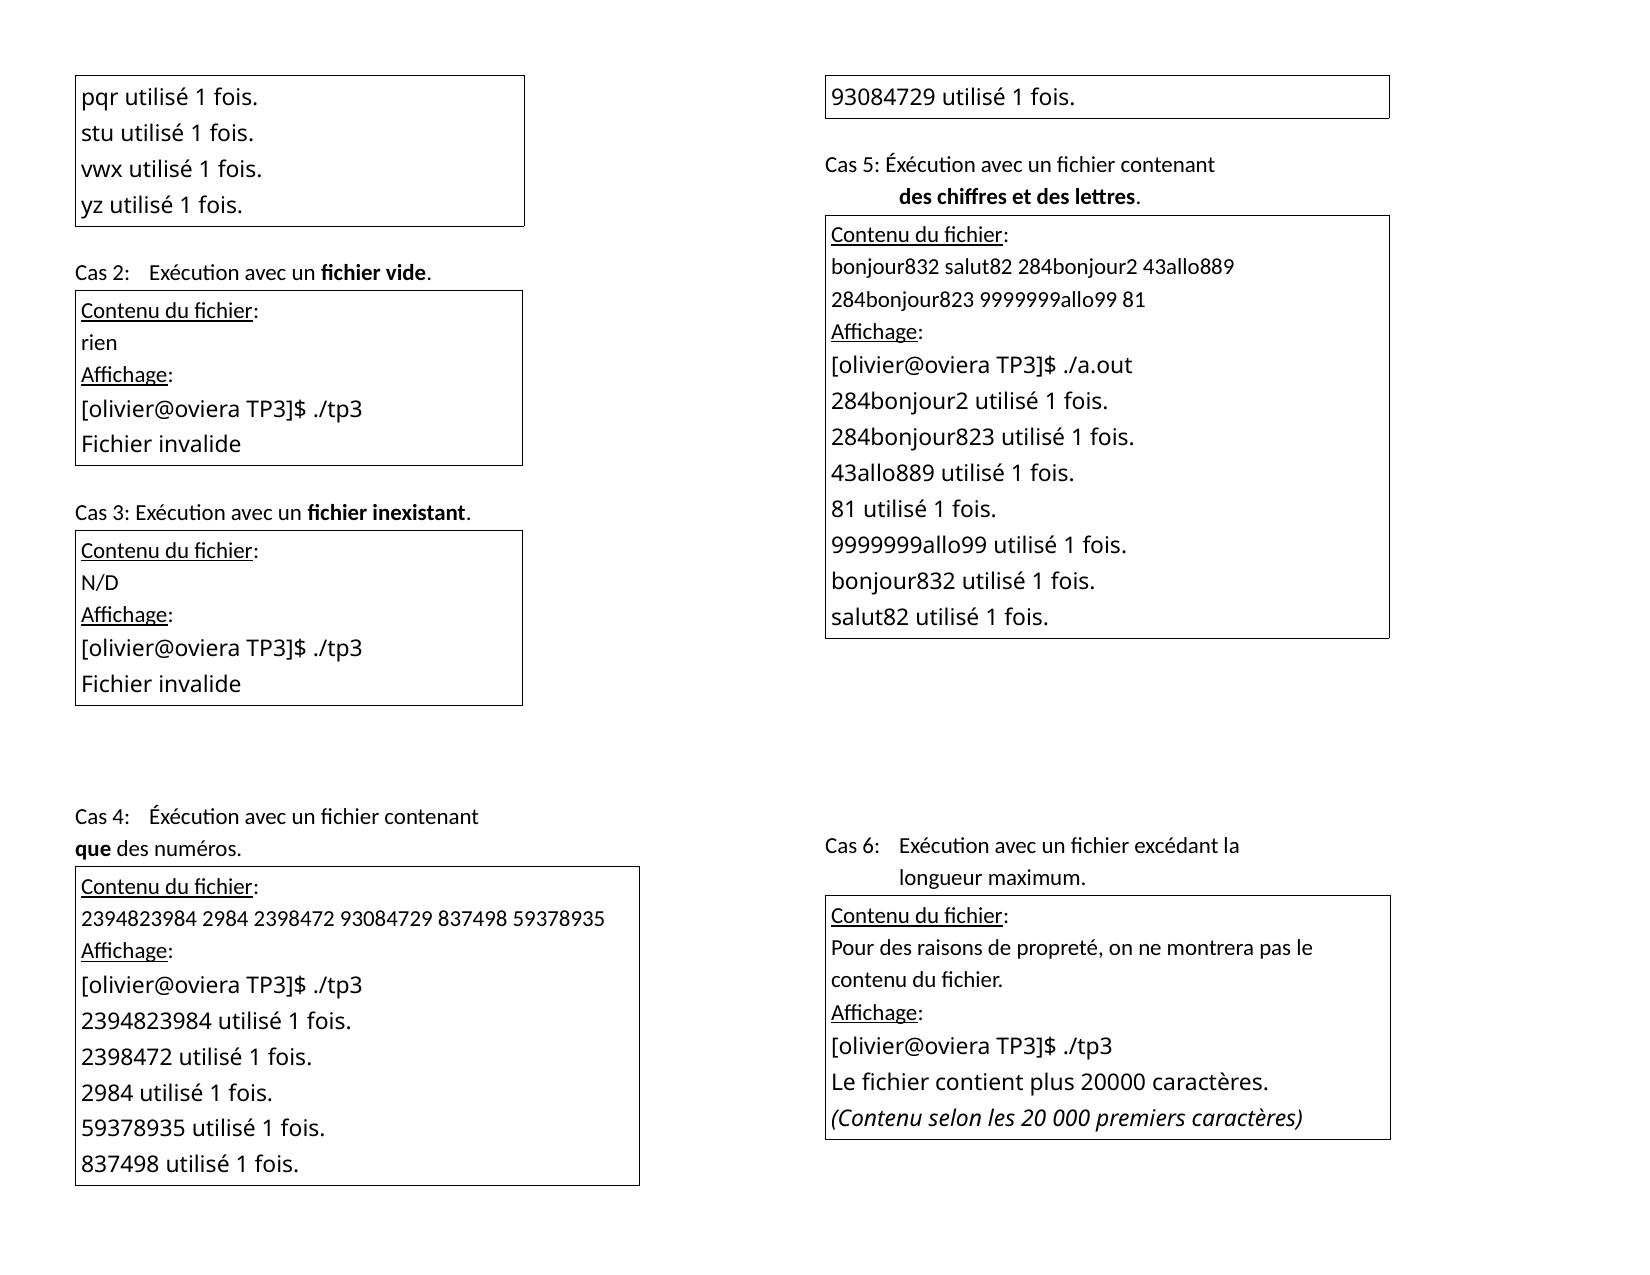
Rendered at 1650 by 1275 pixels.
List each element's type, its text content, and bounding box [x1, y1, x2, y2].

text Cas 5: Éxécution avec un fichier contenant [825, 150, 1575, 178]
table_header pqr utilisé 1 fois. stu utilisé 1 fois. vwx utilisé 1 fois. yz utilisé 1 fois. [76, 76, 524, 226]
table_header Contenu du fichier: N/D Affichage: [olivier@oviera TP3]$ ./tp3 Fichier invalide [76, 531, 522, 705]
table_header Contenu du fichier: bonjour832 salut82 284bonjour2 43allo889 284bonjour823 9999999allo99 81 Affichage: [olivier@oviera TP3]$ ./a.out 284bonjour2 utilisé 1 fois. 284bonjour823 utilisé 1 fois. 43allo889 utilisé 1 fois. 81 utilisé 1 fois. 9999999allo99 utilisé 1 fois. bonjour832 utilisé 1 fois. salut82 utilisé 1 fois. [826, 216, 1389, 638]
table_header Contenu du fichier: Pour des raisons de propreté, on ne montrera pas le contenu du fichier. Affichage: [olivier@oviera TP3]$ ./tp3 Le fichier contient plus 20000 caractères. (Contenu selon les 20 000 premiers caractères) [826, 896, 1390, 1139]
text Cas 2: Exécution avec un fichier vide. [75, 258, 825, 286]
text Cas 4: Éxécution avec un fichier contenant [75, 802, 825, 830]
text que des numéros. [75, 834, 825, 862]
text Cas 6: Exécution avec un fichier excédant la [825, 831, 1575, 859]
text longueur maximum. [825, 863, 1575, 891]
text des chiffres et des lettres. [825, 182, 1575, 210]
table_header Contenu du fichier: 2394823984 2984 2398472 93084729 837498 59378935 Affichage: [olivier@oviera TP3]$ ./tp3 2394823984 utilisé 1 fois. 2398472 utilisé 1 fois. 2984 utilisé 1 fois. 59378935 utilisé 1 fois. 837498 utilisé 1 fois. [76, 867, 639, 1185]
text Cas 3: Exécution avec un fichier inexistant. [75, 498, 825, 526]
table_header 93084729 utilisé 1 fois. [826, 76, 1389, 118]
table_header Contenu du fichier: rien Affichage: [olivier@oviera TP3]$ ./tp3 Fichier invalide [76, 291, 522, 465]
